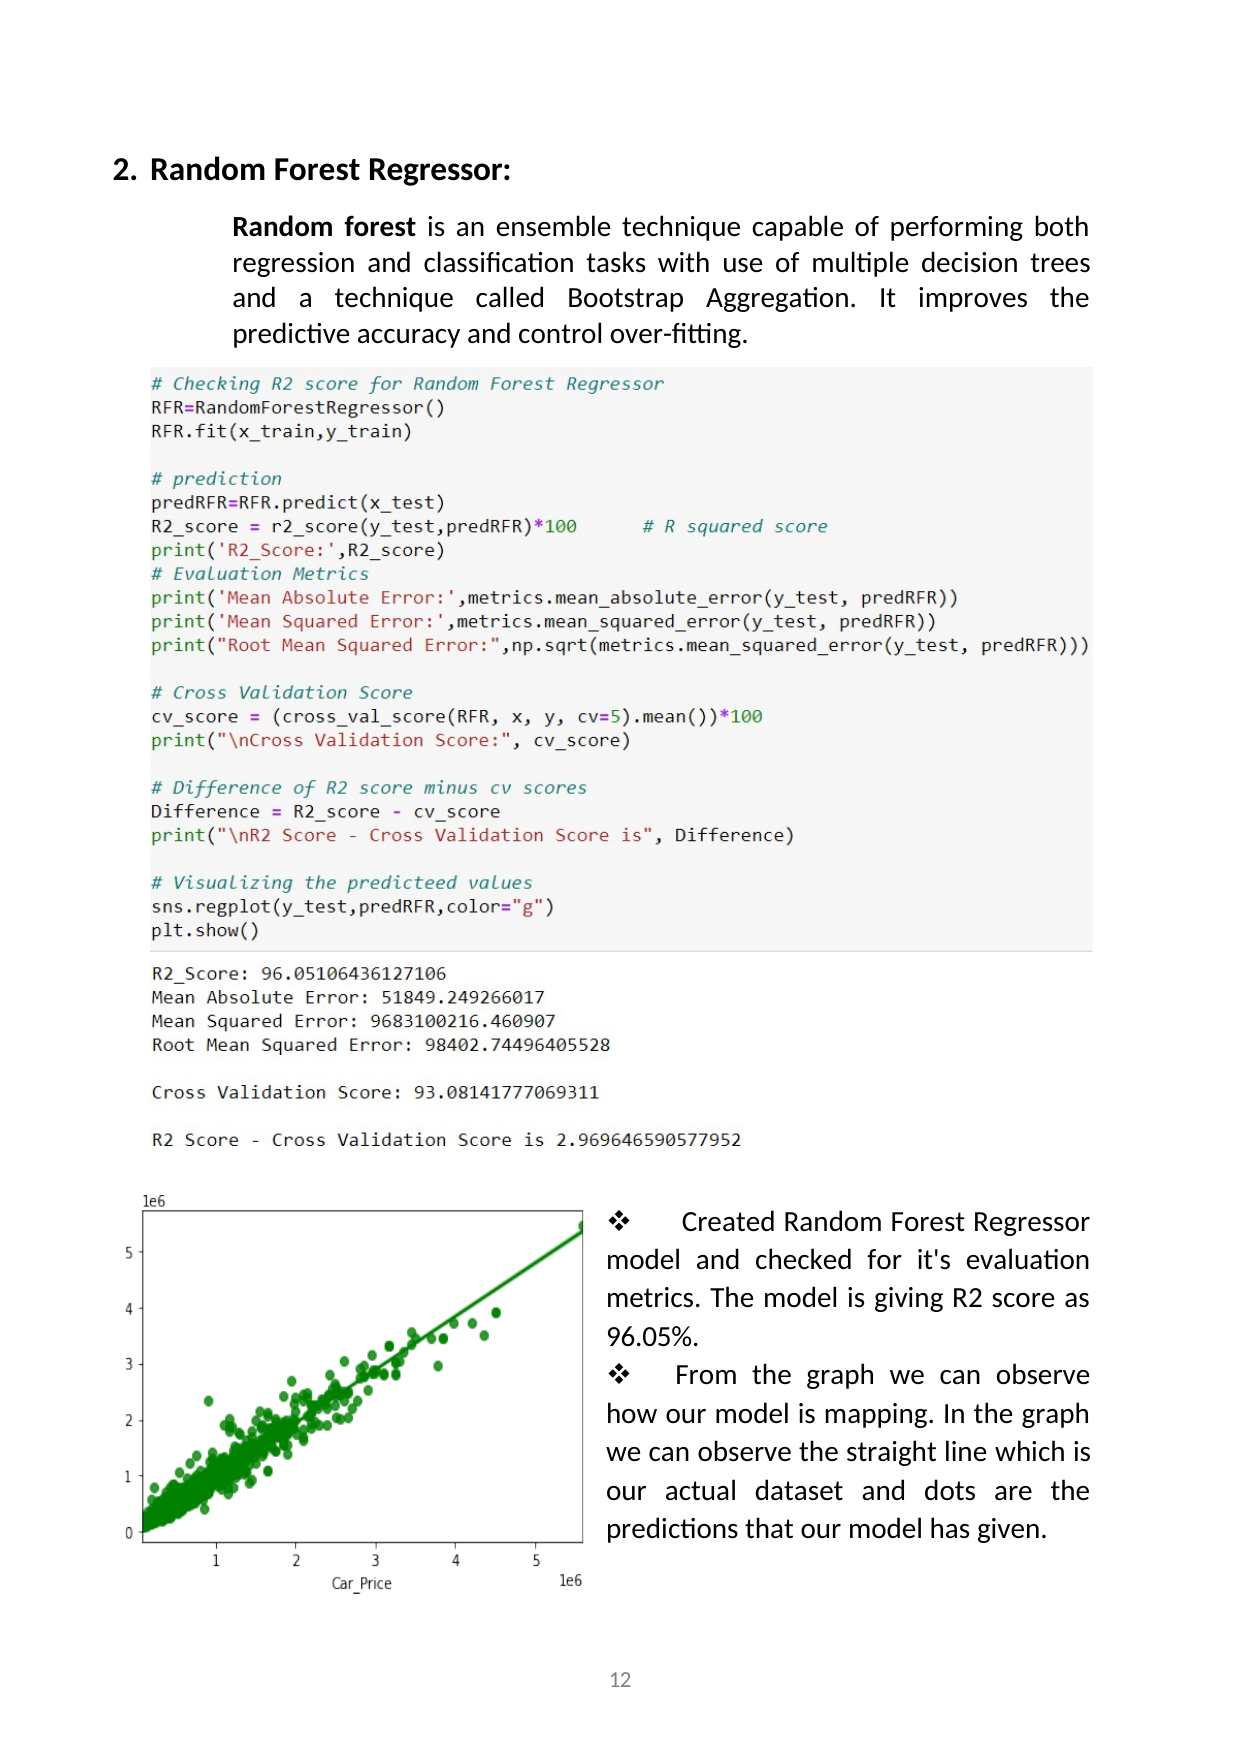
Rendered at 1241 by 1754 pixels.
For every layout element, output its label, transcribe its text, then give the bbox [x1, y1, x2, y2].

subtitle Random Forest Regressor: [112, 148, 1165, 189]
picture [150, 367, 1093, 1146]
list From the graph we can observe how our model is mapping. In the graph we can observe the straight line which is our actual dataset and dots are the predictions that our model has given. [606, 1356, 1091, 1546]
text Random forest is an ensemble technique capable of performing both regression and classification tasks with use of multiple decision trees and a technique called Bootstrap Aggregation. It improves the predictive accuracy and control over-fitting. [232, 208, 1091, 351]
list Created Random Forest Regressor model and checked for it's evaluation metrics. The model is giving R2 score as 96.05%. [606, 1203, 1091, 1353]
text 12 [272, 1666, 968, 1694]
picture [125, 1195, 584, 1594]
